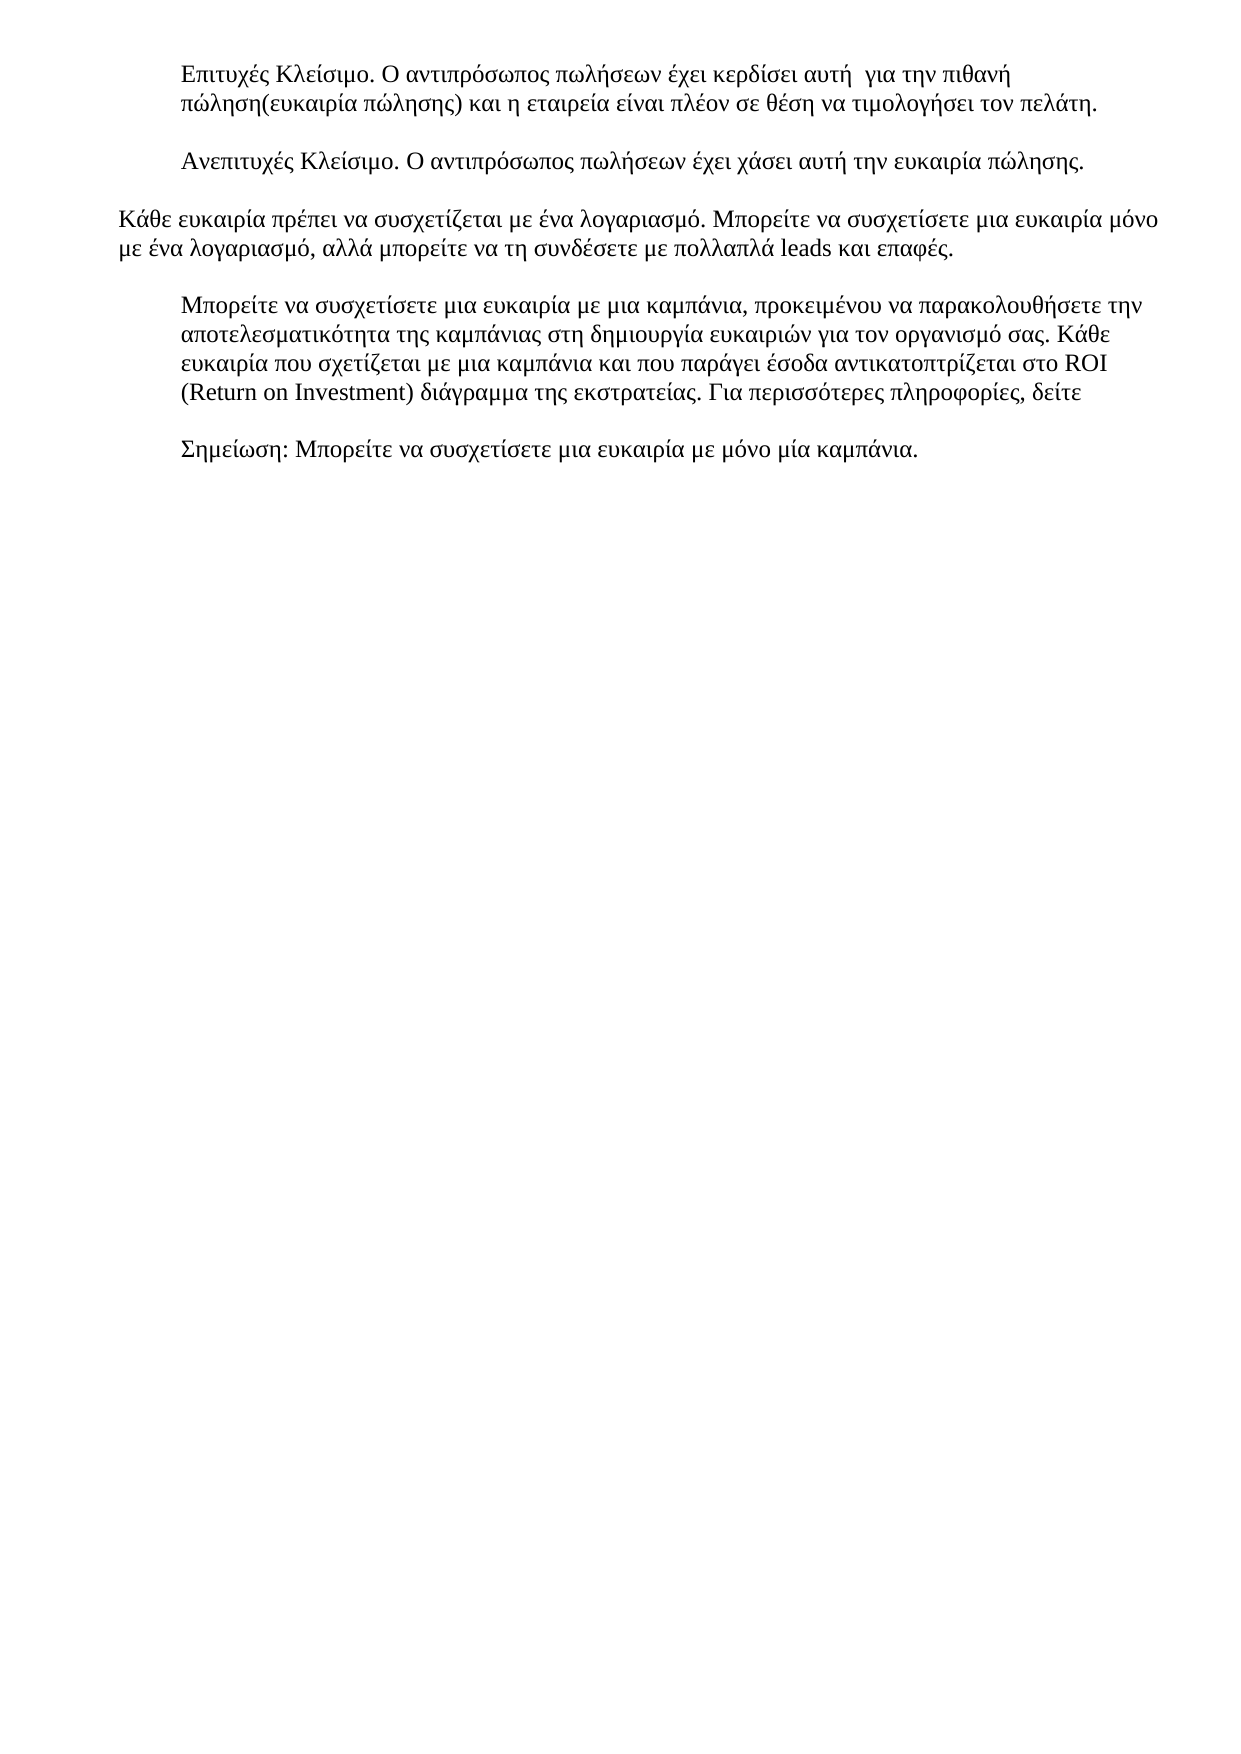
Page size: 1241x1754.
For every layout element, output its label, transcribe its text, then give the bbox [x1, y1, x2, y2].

text Κάθε ευκαιρία πρέπει να συσχετίζεται με ένα λογαριασμό. Μπορείτε να συσχετίσετε μια ευκαιρία μόνο με ένα λογαριασμό, αλλά μπορείτε να τη συνδέσετε με πολλαπλά leads και επαφές. [118, 204, 1181, 262]
text Ανεπιτυχές Κλείσιμο. Ο αντιπρόσωπος πωλήσεων έχει χάσει αυτή την ευκαιρία πώλησης. [181, 146, 1181, 175]
text Επιτυχές Κλείσιμο. Ο αντιπρόσωπος πωλήσεων έχει κερδίσει αυτή για την πιθανή πώληση(ευκαιρία πώλησης) και η εταιρεία είναι πλέον σε θέση να τιμολογήσει τον πελάτη. [181, 59, 1181, 117]
text Μπορείτε να συσχετίσετε μια ευκαιρία με μια καμπάνια, προκειμένου να παρακολουθήσετε την αποτελεσματικότητα της καμπάνιας στη δημιουργία ευκαιριών για τον οργανισμό σας. Κάθε ευκαιρία που σχετίζεται με μια καμπάνια και που παράγει έσοδα αντικατοπτρίζεται στο ROI (Return on Investment) διάγραμμα της εκστρατείας. Για περισσότερες πληροφορίες, δείτε [181, 291, 1181, 406]
text Σημείωση: Μπορείτε να συσχετίσετε μια ευκαιρία με μόνο μία καμπάνια. [181, 434, 1181, 463]
